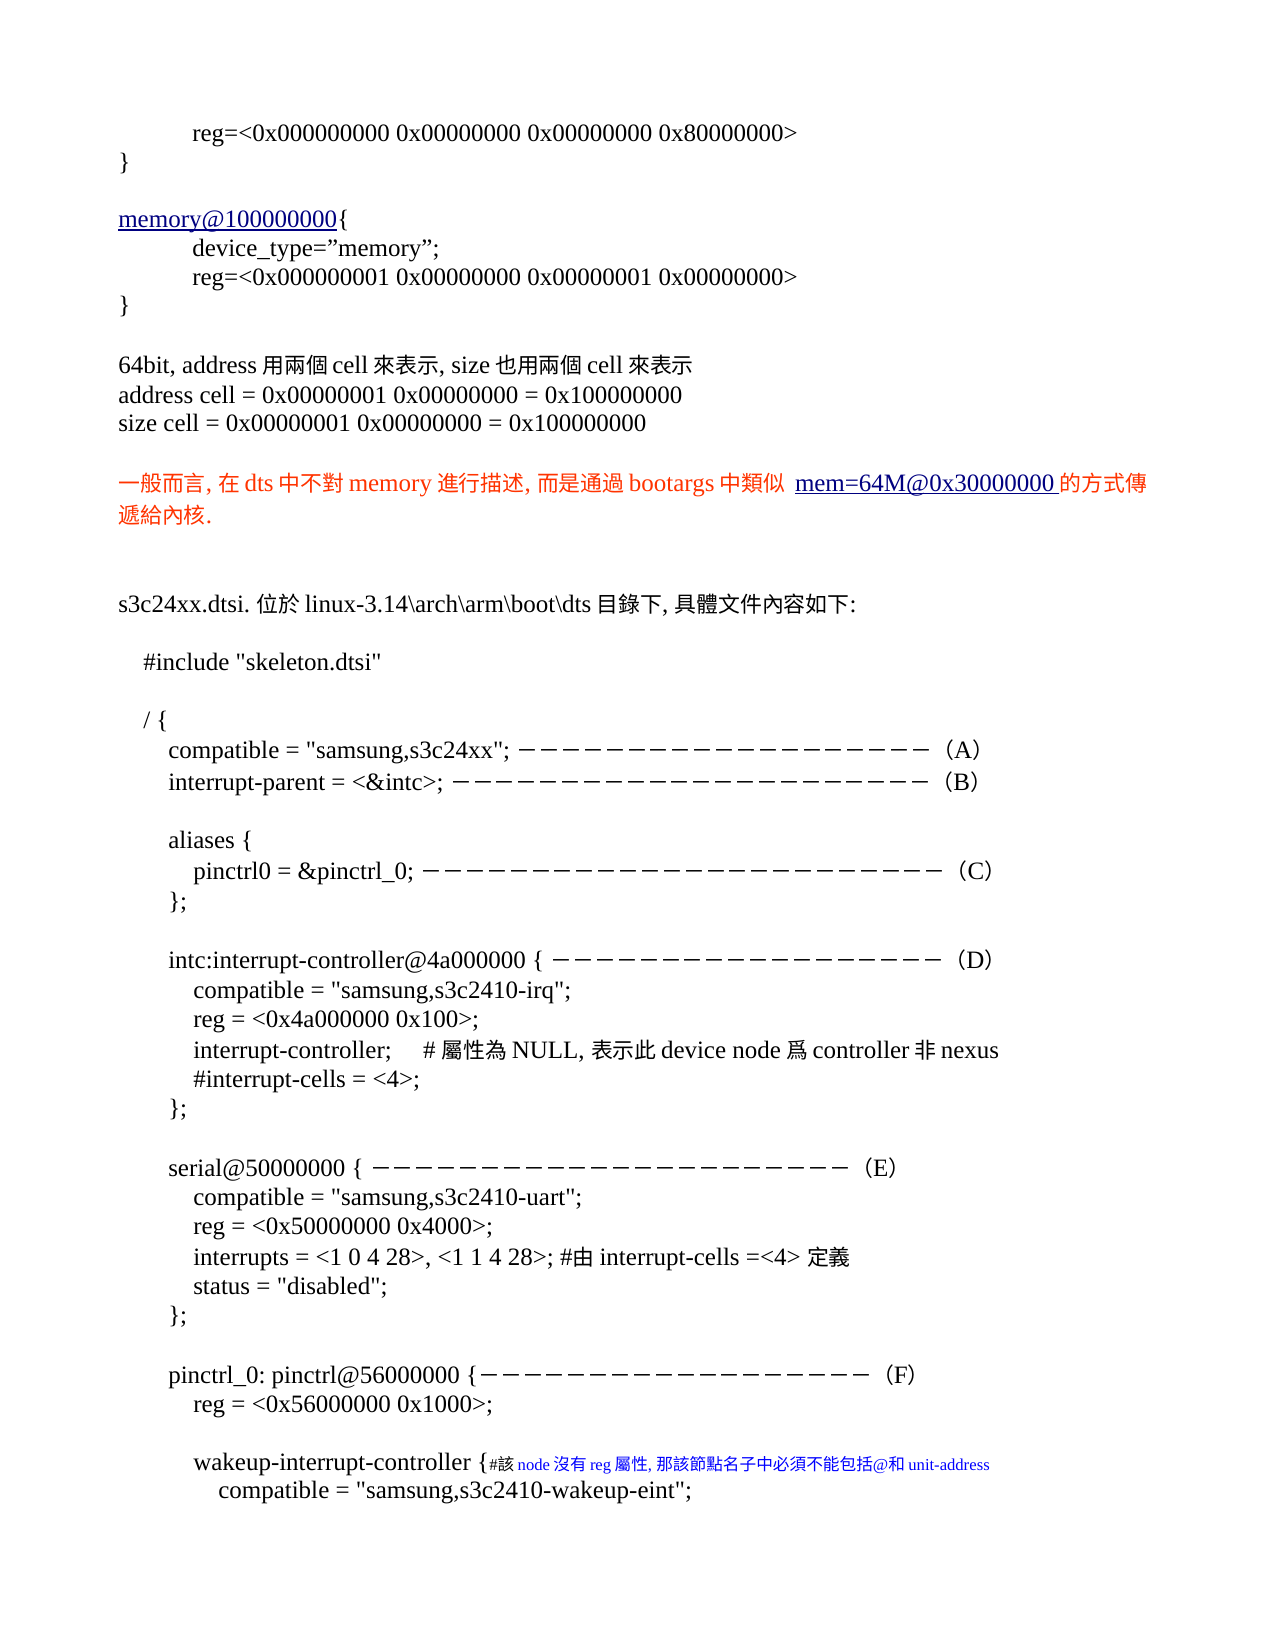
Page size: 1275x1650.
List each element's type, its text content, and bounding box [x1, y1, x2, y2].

text serial@50000000 { －－－－－－－－－－－－－－－－－－－－－－（E） [118, 1151, 1157, 1182]
text } [118, 291, 1157, 319]
text memory@100000000{ [118, 204, 1157, 233]
text interrupt-controller; # 屬性為NULL, 表示此device node爲controller非nexus [118, 1033, 1157, 1064]
text reg=<0x000000000 0x00000000 0x00000000 0x80000000> [118, 118, 1157, 147]
text }; [118, 1093, 1157, 1122]
text 一般而言, 在dts中不對memory進行描述, 而是通過bootargs中類似 mem=64M@0x30000000的方式傳遞給內核. [118, 466, 1157, 529]
text }; [118, 1300, 1157, 1329]
text compatible = "samsung,s3c2410-uart"; [118, 1182, 1157, 1211]
text compatible = "samsung,s3c2410-wakeup-eint"; [118, 1476, 1157, 1504]
text status = "disabled"; [118, 1271, 1157, 1300]
text compatible = "samsung,s3c2410-irq"; [118, 975, 1157, 1004]
text device_type=”memory”; [118, 233, 1157, 262]
text }; [118, 886, 1157, 915]
text 64bit, address用兩個cell來表示, size也用兩個cell來表示 [118, 348, 1157, 380]
text compatible = "samsung,s3c24xx"; －－－－－－－－－－－－－－－－－－－（A） [118, 733, 1157, 765]
text reg = <0x4a000000 0x100>; [118, 1004, 1157, 1033]
text pinctrl0 = &pinctrl_0; －－－－－－－－－－－－－－－－－－－－－－－－（C） [118, 854, 1157, 886]
text } [118, 147, 1157, 176]
text reg=<0x000000001 0x00000000 0x00000001 0x00000000> [118, 262, 1157, 291]
text reg = <0x50000000 0x4000>; [118, 1211, 1157, 1240]
text / { [118, 705, 1157, 733]
text address cell = 0x00000001 0x00000000 = 0x100000000 [118, 380, 1157, 408]
text #include "skeleton.dtsi" [118, 647, 1157, 676]
text interrupt-parent = <&intc>; －－－－－－－－－－－－－－－－－－－－－－（B） [118, 765, 1157, 797]
text s3c24xx.dtsi. 位於linux-3.14\arch\arm\boot\dts目錄下, 具體文件內容如下: [118, 587, 1157, 618]
text #interrupt-cells = <4>; [118, 1064, 1157, 1093]
text interrupts = <1 0 4 28>, <1 1 4 28>; #由 interrupt-cells =<4> 定義 [118, 1240, 1157, 1271]
text pinctrl_0: pinctrl@56000000 {－－－－－－－－－－－－－－－－－－（F） [118, 1358, 1157, 1389]
text wakeup-interrupt-controller {#該node沒有reg屬性, 那該節點名子中必須不能包括@和unit-address [118, 1447, 1157, 1476]
text size cell = 0x00000001 0x00000000 = 0x100000000 [118, 408, 1157, 437]
text intc:interrupt-controller@4a000000 { －－－－－－－－－－－－－－－－－－（D） [118, 943, 1157, 975]
text reg = <0x56000000 0x1000>; [118, 1389, 1157, 1418]
text aliases { [118, 826, 1157, 854]
